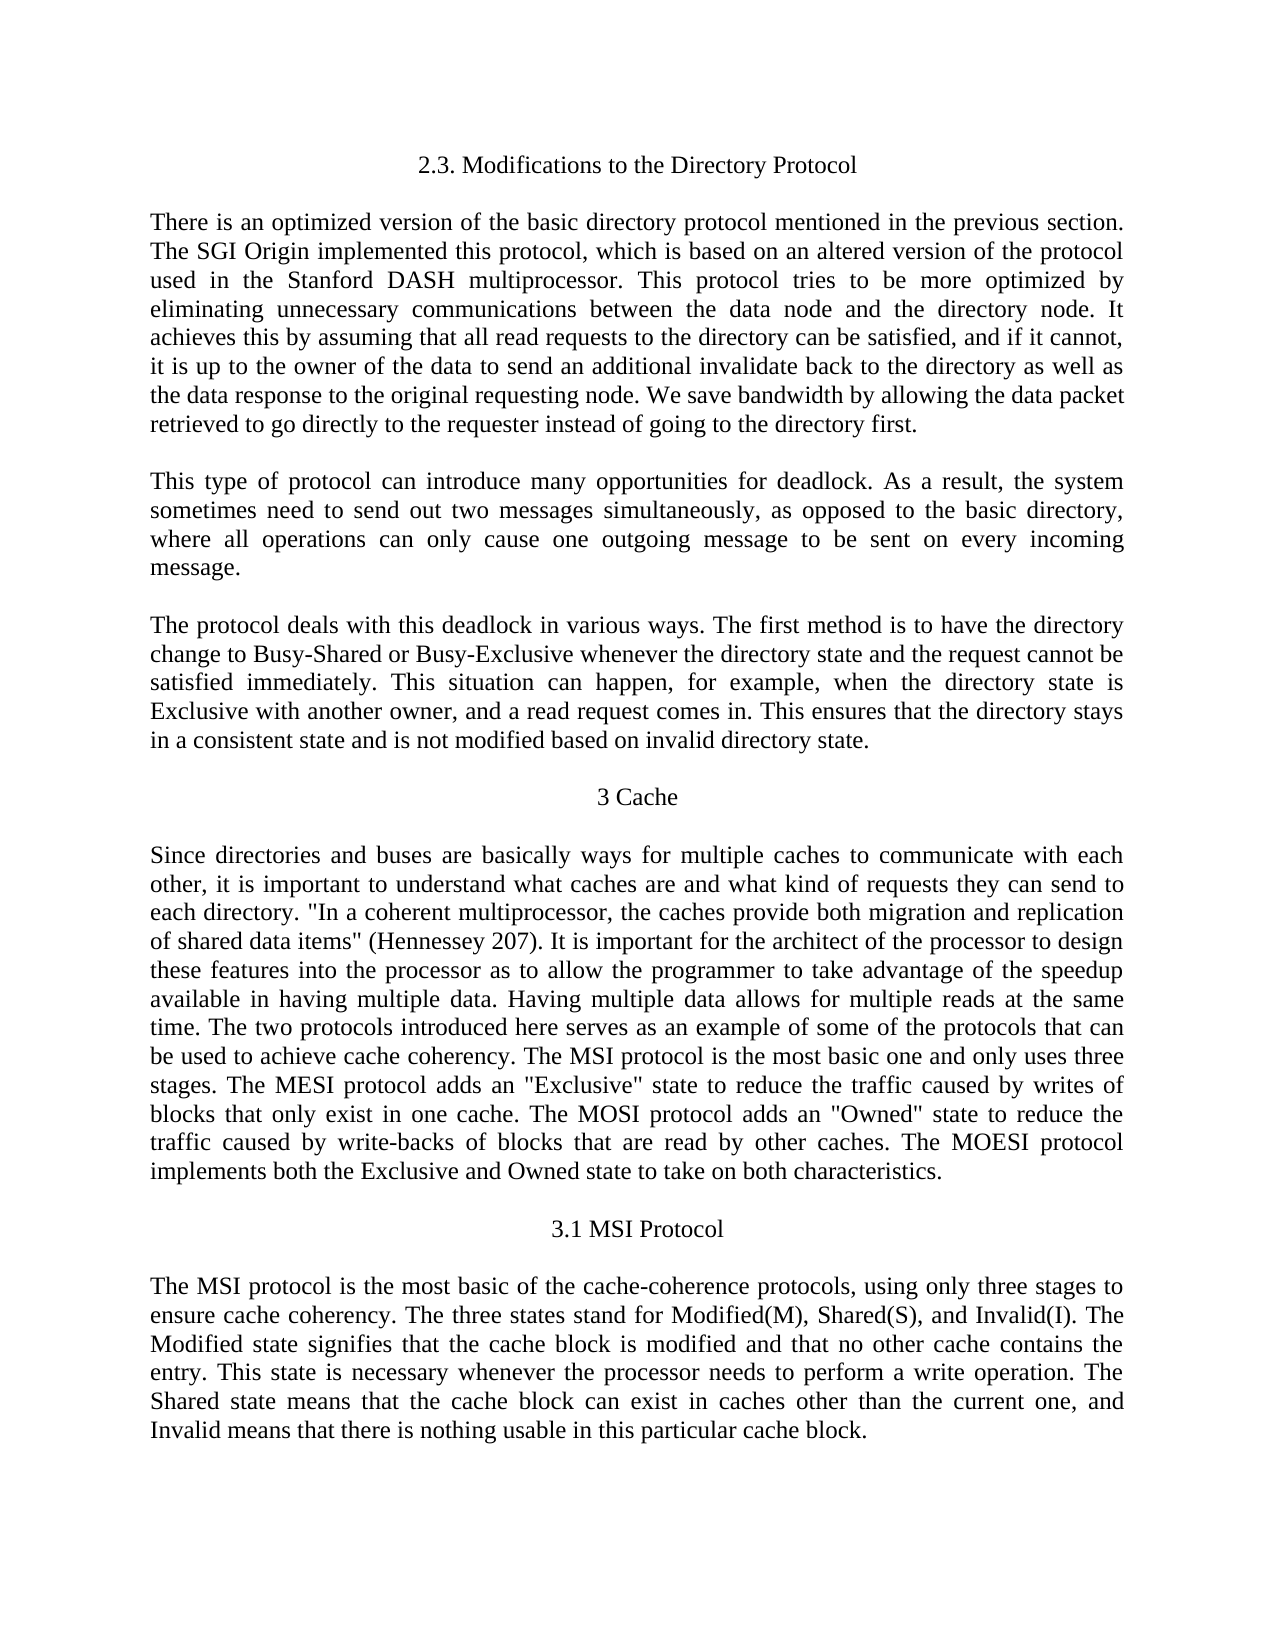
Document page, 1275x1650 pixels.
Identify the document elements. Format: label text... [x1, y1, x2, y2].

text 3 Cache [150, 782, 1125, 811]
text The protocol deals with this deadlock in various ways. The first method is to have the directory change to Busy-Shared or Busy-Exclusive whenever the directory state and the request cannot be satisfied immediately. This situation can happen, for example, when the directory state is Exclusive with another owner, and a read request comes in. This ensures that the directory stays in a consistent state and is not modified based on invalid directory state. [150, 610, 1125, 754]
text The MSI protocol is the most basic of the cache-coherence protocols, using only three stages to ensure cache coherency. The three states stand for Modified(M), Shared(S), and Invalid(I). The Modified state signifies that the cache block is modified and that no other cache contains the entry. This state is necessary whenever the processor needs to perform a write operation. The Shared state means that the cache block can exist in caches other than the current one, and Invalid means that there is nothing usable in this particular cache block. [150, 1271, 1125, 1444]
text This type of protocol can introduce many opportunities for deadlock. As a result, the system sometimes need to send out two messages simultaneously, as opposed to the basic directory, where all operations can only cause one outgoing message to be sent on every incoming message. [150, 466, 1125, 581]
text 2.3. Modifications to the Directory Protocol [150, 150, 1125, 179]
text Since directories and buses are basically ways for multiple caches to communicate with each other, it is important to understand what caches are and what kind of requests they can send to each directory. "In a coherent multiprocessor, the caches provide both migration and replication of shared data items" (Hennessey 207). It is important for the architect of the processor to design these features into the processor as to allow the programmer to take advantage of the speedup available in having multiple data. Having multiple data allows for multiple reads at the same time. The two protocols introduced here serves as an example of some of the protocols that can be used to achieve cache coherency. The MSI protocol is the most basic one and only uses three stages. The MESI protocol adds an "Exclusive" state to reduce the traffic caused by writes of blocks that only exist in one cache. The MOSI protocol adds an "Owned" state to reduce the traffic caused by write-backs of blocks that are read by other caches. The MOESI protocol implements both the Exclusive and Owned state to take on both characteristics. [150, 840, 1125, 1185]
text 3.1 MSI Protocol [150, 1214, 1125, 1242]
text There is an optimized version of the basic directory protocol mentioned in the previous section. The SGI Origin implemented this protocol, which is based on an altered version of the protocol used in the Stanford DASH multiprocessor. This protocol tries to be more optimized by eliminating unnecessary communications between the data node and the directory node. It achieves this by assuming that all read requests to the directory can be satisfied, and if it cannot, it is up to the owner of the data to send an additional invalidate back to the directory as well as the data response to the original requesting node. We save bandwidth by allowing the data packet retrieved to go directly to the requester instead of going to the directory first. [150, 207, 1125, 437]
